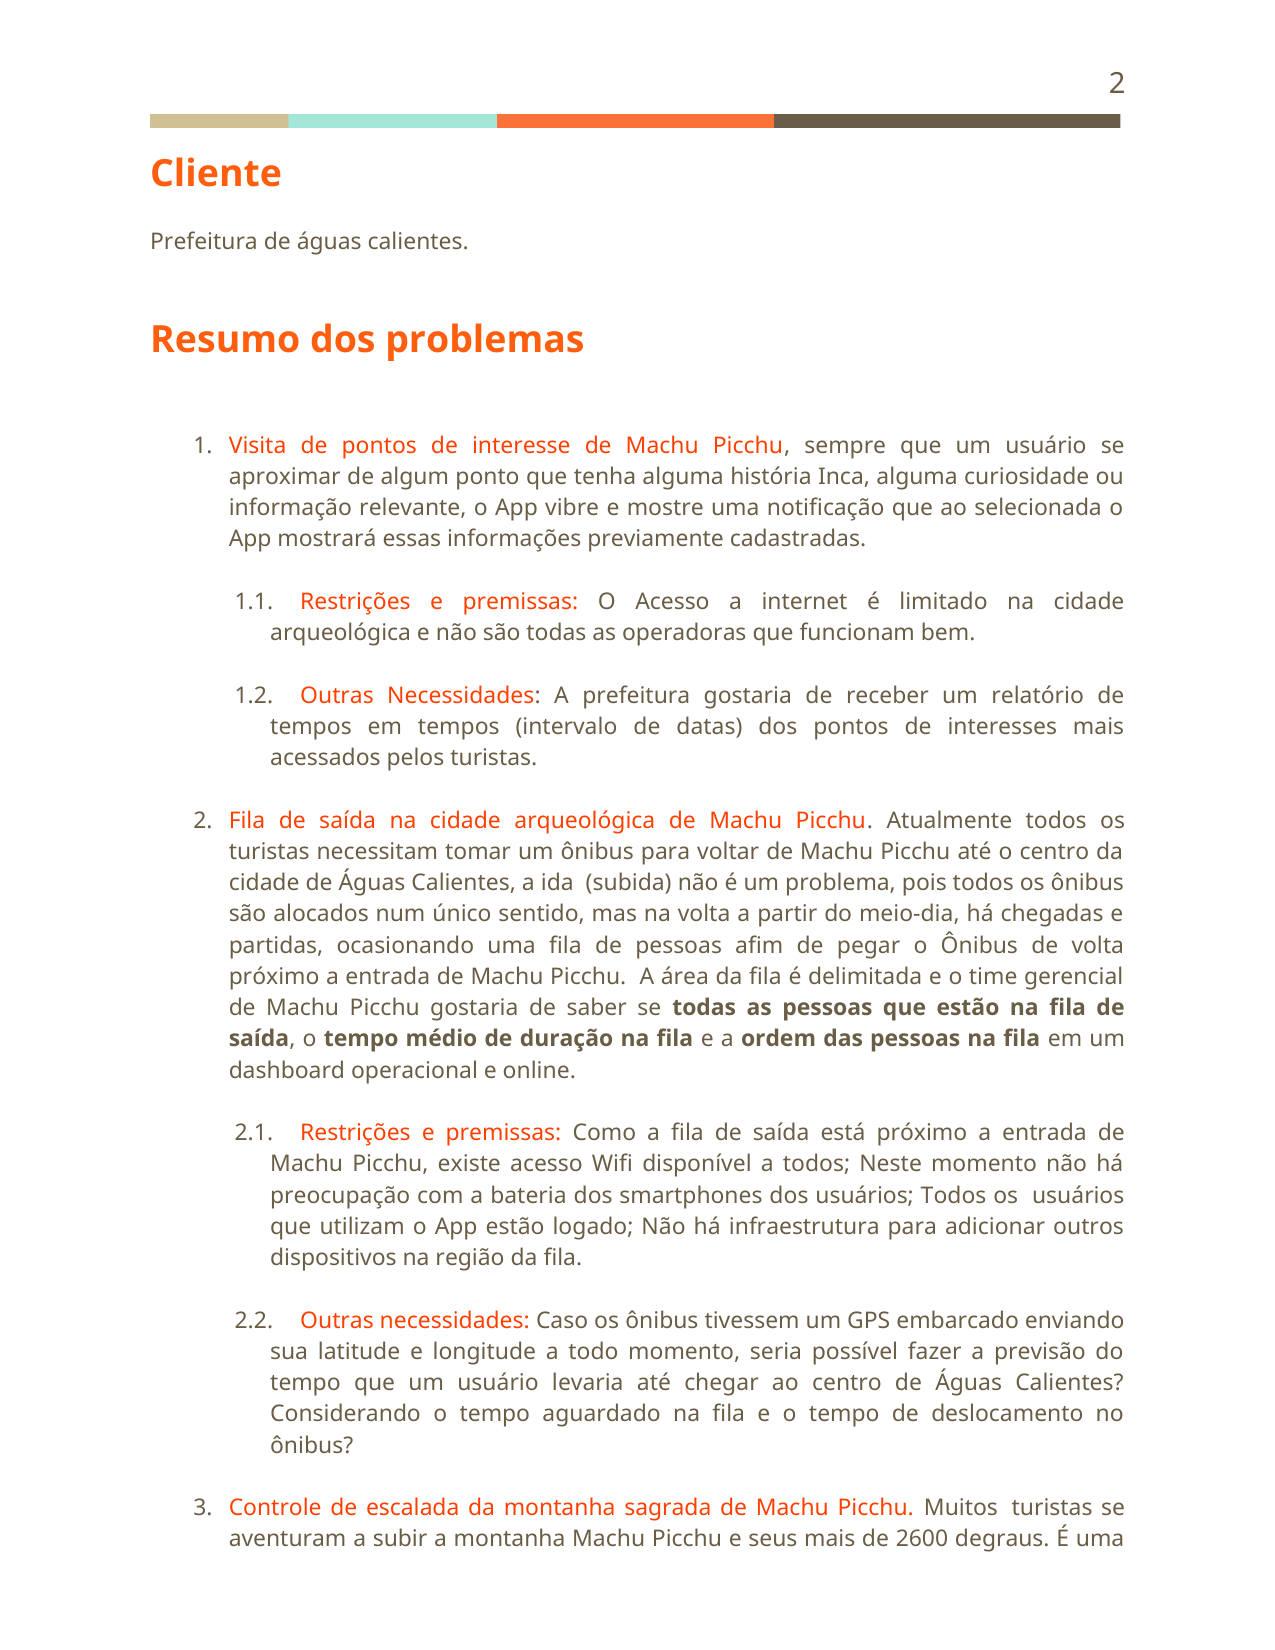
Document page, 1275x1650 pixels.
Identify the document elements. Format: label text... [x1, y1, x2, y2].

list Restrições e premissas: Como a fila de saída está próximo a entrada de Machu Picchu, existe acesso Wifi disponível a todos; Neste momento não há preocupação com a bateria dos smartphones dos usuários; Todos os usuários que utilizam o App estão logado; Não há infraestrutura para adicionar outros dispositivos na região da fila. [228, 1116, 1125, 1272]
picture [150, 114, 1121, 128]
list Restrições e premissas: O Acesso a internet é limitado na cidade arqueológica e não são todas as operadoras que funcionam bem. [228, 585, 1125, 647]
subtitle Resumo dos problemas [150, 312, 1125, 363]
subtitle Cliente [150, 146, 1125, 197]
list Outras necessidades: Caso os ônibus tivessem um GPS embarcado enviando sua latitude e longitude a todo momento, seria possível fazer a previsão do tempo que um usuário levaria até chegar ao centro de Águas Calientes? Considerando o tempo aguardado na fila e o tempo de deslocamento no ônibus? [228, 1304, 1125, 1460]
list Controle de escalada da montanha sagrada de Machu Picchu. Muitos turistas se aventuram a subir a montanha Machu Picchu e seus mais de 2600 degraus. É uma [187, 1491, 1125, 1554]
list Outras Necessidades: A prefeitura gostaria de receber um relatório de tempos em tempos (intervalo de datas) dos pontos de interesses mais acessados pelos turistas. [228, 679, 1125, 772]
list Visita de pontos de interesse de Machu Picchu, sempre que um usuário se aproximar de algum ponto que tenha alguma história Inca, alguma curiosidade ou informação relevante, o App vibre e mostre uma notificação que ao selecionada o App mostrará essas informações previamente cadastradas. [187, 429, 1125, 554]
text Prefeitura de águas calientes. [150, 225, 1125, 256]
list Fila de saída na cidade arqueológica de Machu Picchu. Atualmente todos os turistas necessitam tomar um ônibus para voltar de Machu Picchu até o centro da cidade de Águas Calientes, a ida (subida) não é um problema, pois todos os ônibus são alocados num único sentido, mas na volta a partir do meio-dia, há chegadas e partidas, ocasionando uma fila de pessoas afim de pegar o Ônibus de volta próximo a entrada de Machu Picchu. A área da fila é delimitada e o time gerencial de Machu Picchu gostaria de saber se todas as pessoas que estão na fila de saída, o tempo médio de duração na fila e a ordem das pessoas na fila em um dashboard operacional e online. [187, 804, 1125, 1085]
